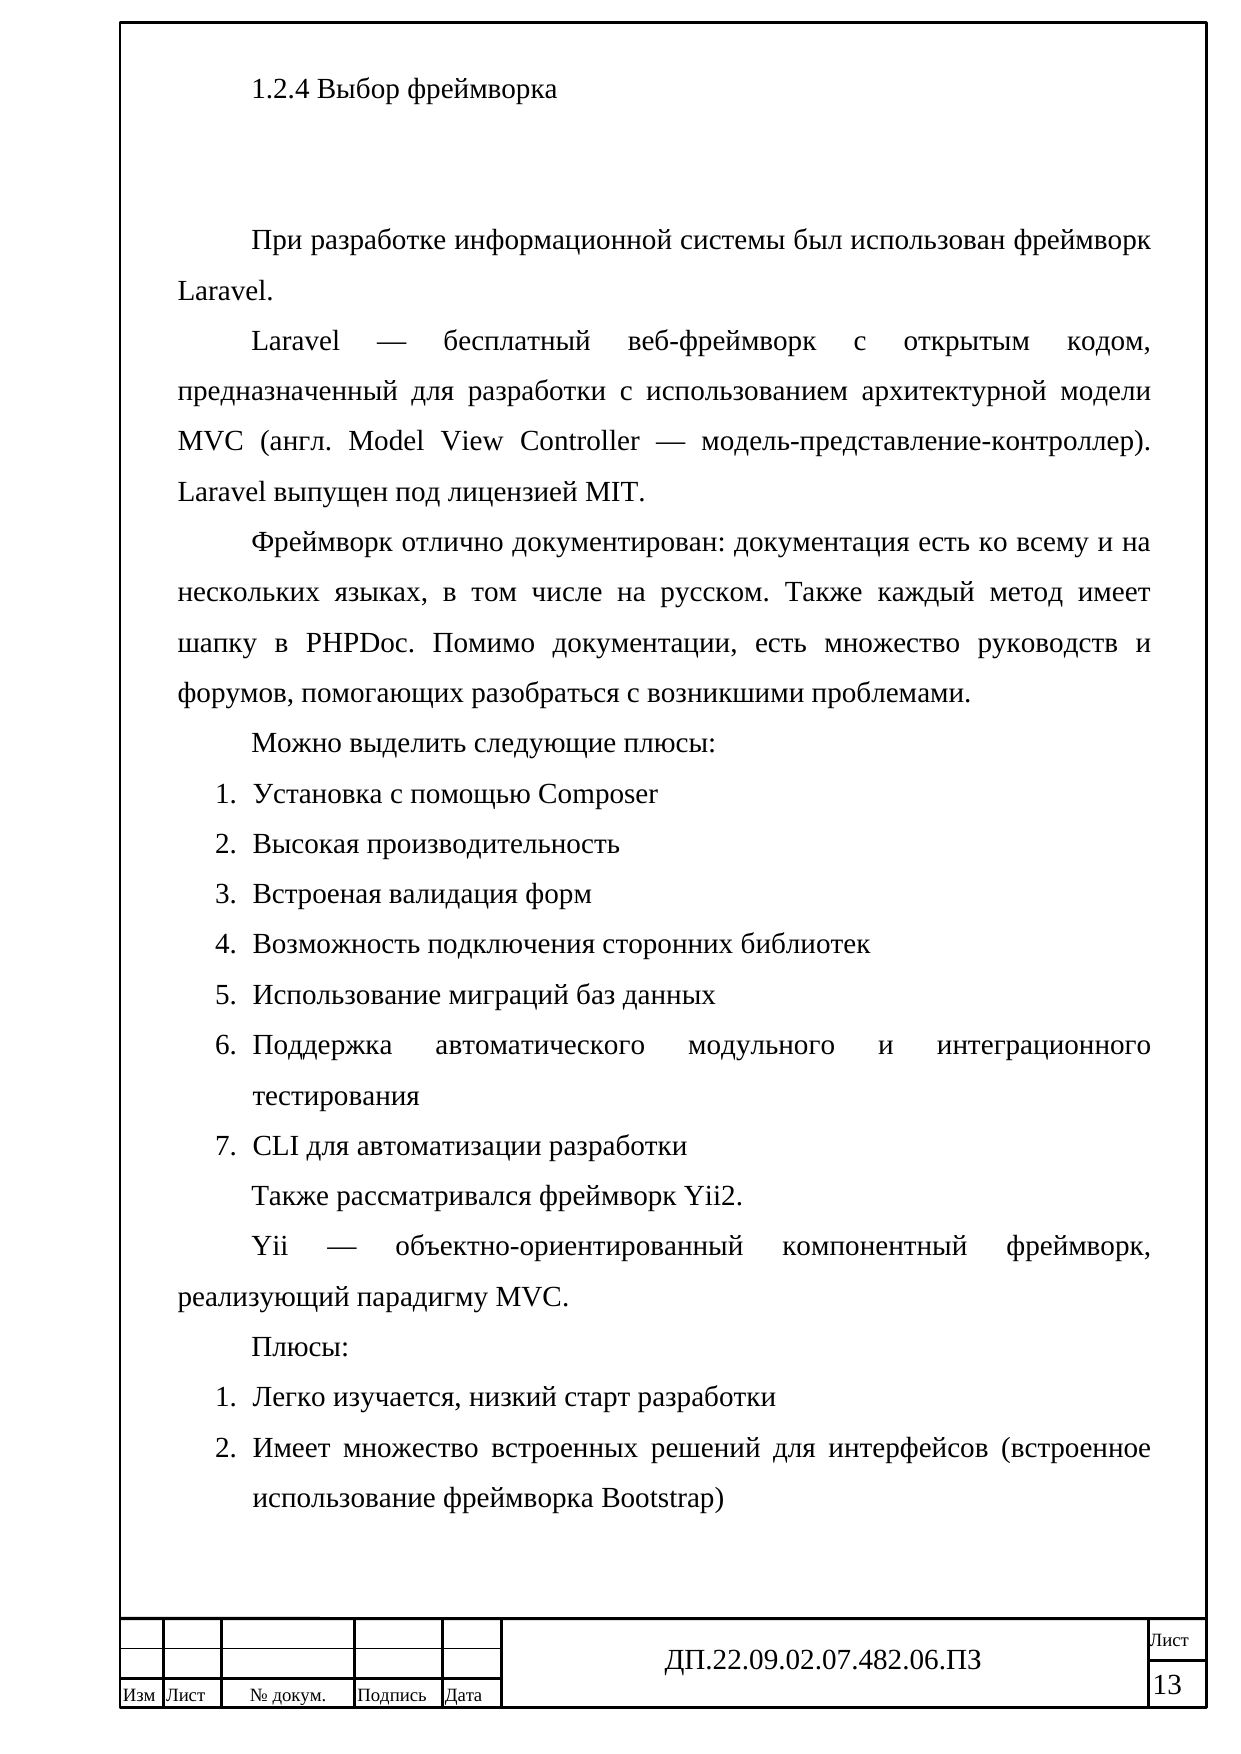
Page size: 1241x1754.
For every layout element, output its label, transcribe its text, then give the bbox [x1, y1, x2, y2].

text Фреймворк отлично документирован: документация есть ко всему и на нескольких языках, в том числе на русском. Также каждый метод имеет шапку в PHPDoc. Помимо документации, есть множество руководств и форумов, помогающих разобраться с возникшими проблемами. [177, 524, 1152, 709]
list Поддержка автоматического модульного и интеграционного тестирования [215, 1027, 1152, 1111]
list Высокая производительность [215, 826, 1152, 859]
list Использование миграций баз данных [215, 977, 1152, 1011]
list Имеет множество встроенных решений для интерфейсов (встроенное использование фреймворка Bootstrap) [215, 1430, 1152, 1514]
list Установка с помощью Composer [215, 776, 1152, 809]
list Легко изучается, низкий старт разработки [215, 1379, 1152, 1413]
text Laravel — бесплатный веб-фреймворк с открытым кодом, предназначенный для разработки с использованием архитектурной модели MVC (англ. Model View Controller — модель-представление-контроллер). Laravel выпущен под лицензией MIT. [177, 323, 1152, 507]
text При разработке информационной системы был использован фреймворк Laravel. [177, 222, 1152, 306]
text Плюсы: [177, 1329, 1152, 1363]
text Yii — объектно-ориентированный компонентный фреймворк, реализующий парадигму MVC. [177, 1228, 1152, 1312]
list Возможность подключения сторонних библиотек [215, 927, 1152, 960]
text Также рассматривался фреймворк Yii2. [177, 1178, 1152, 1212]
list Встроеная валидация форм [215, 876, 1152, 910]
text Можно выделить следующие плюсы: [177, 725, 1152, 759]
subtitle Выбор фреймворка [251, 71, 1152, 105]
list CLI для автоматизации разработки [215, 1128, 1152, 1161]
